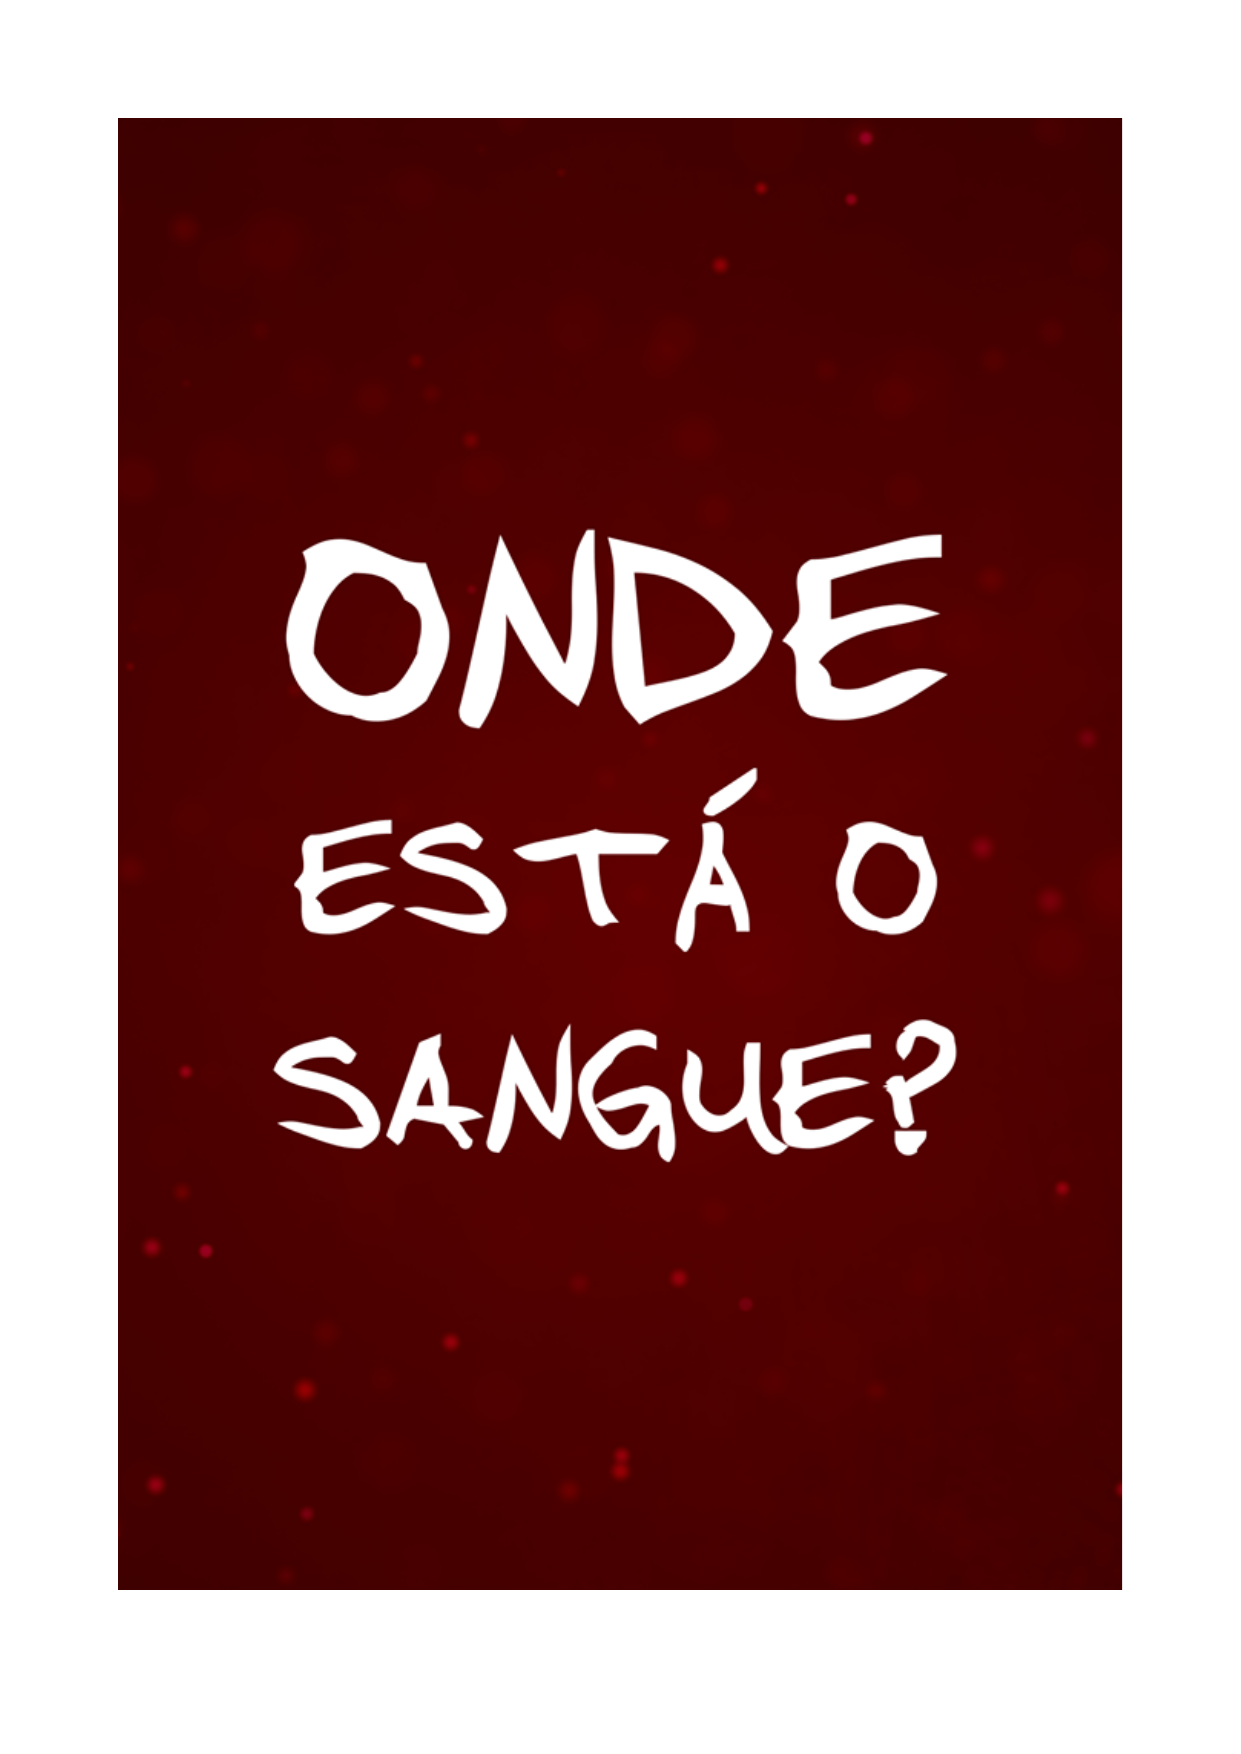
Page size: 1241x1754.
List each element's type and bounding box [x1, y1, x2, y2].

picture [118, 118, 1123, 1590]
